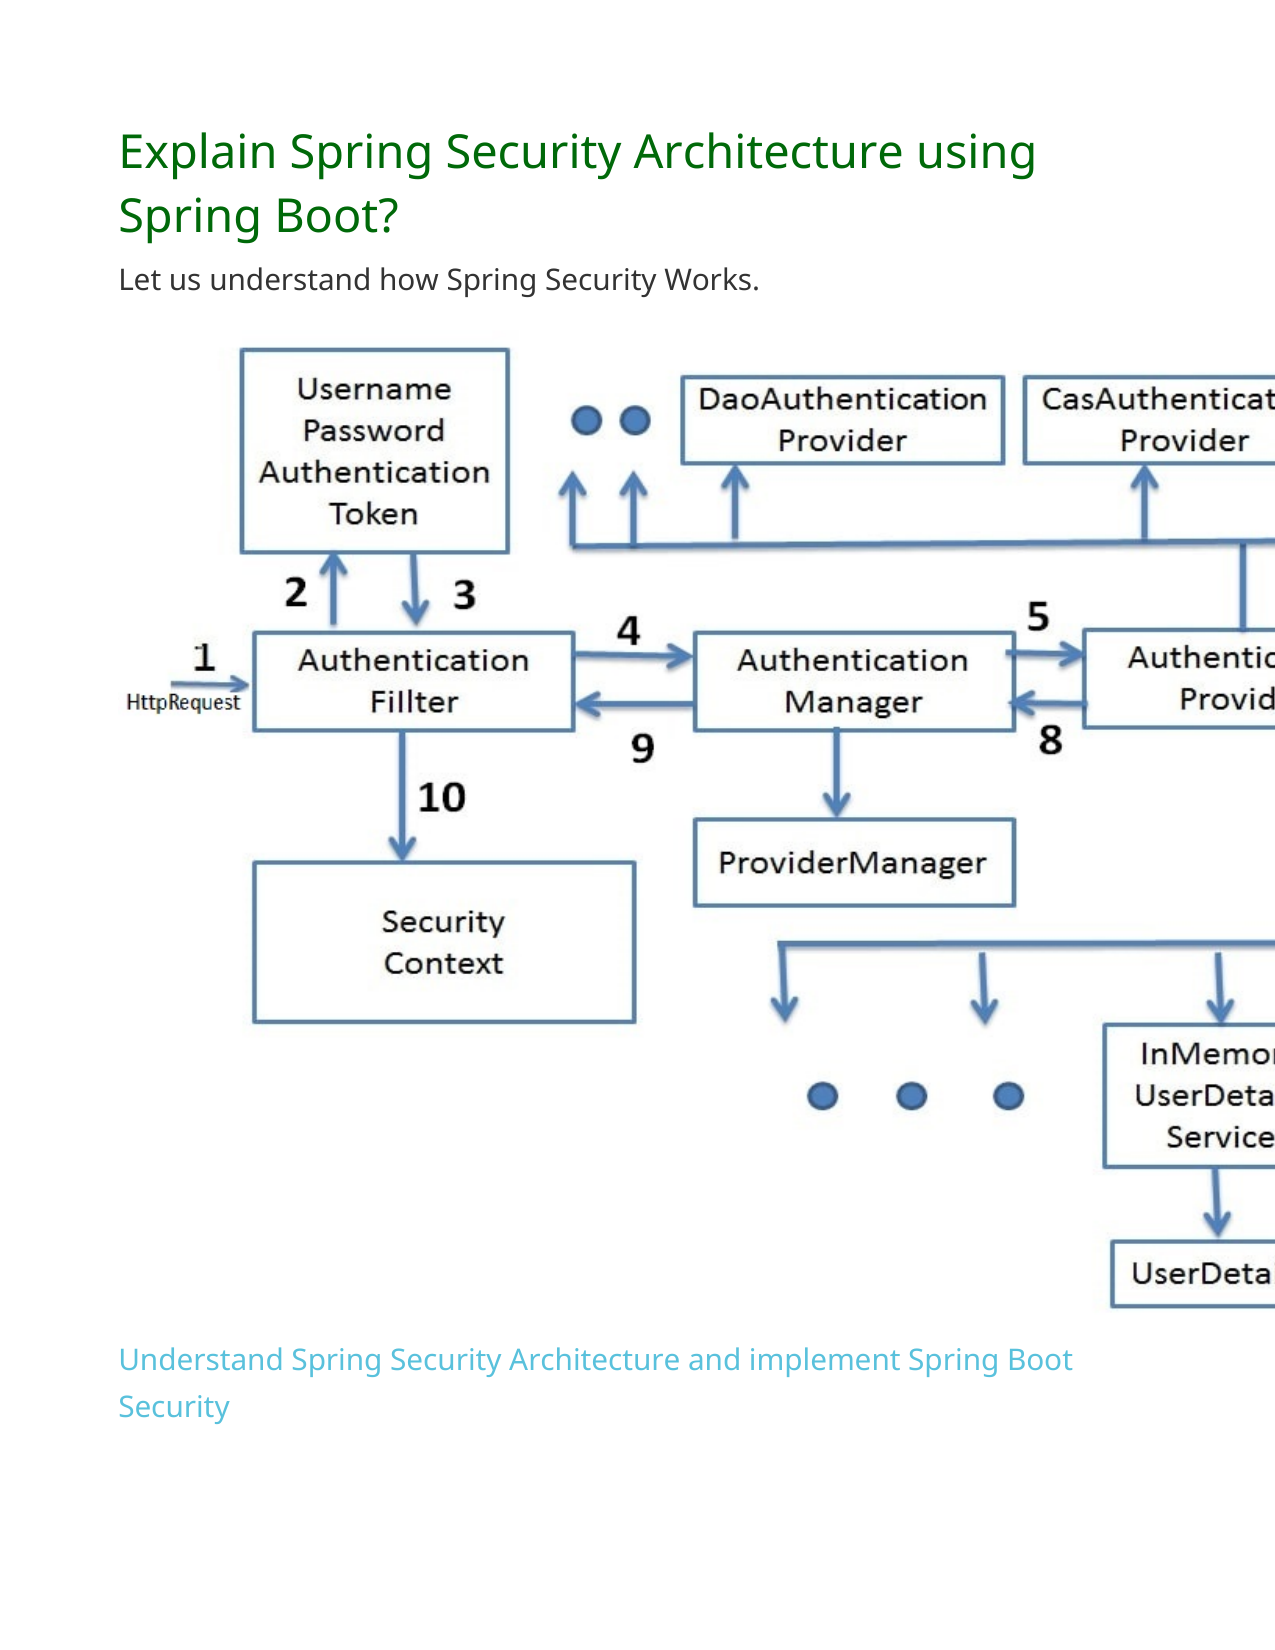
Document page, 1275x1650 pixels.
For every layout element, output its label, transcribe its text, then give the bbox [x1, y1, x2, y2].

text Understand Spring Security Architecture and implement Spring Boot Security [118, 1333, 1157, 1426]
picture [118, 303, 1275, 1333]
subtitle Explain Spring Security Architecture using Spring Boot? [118, 118, 1157, 246]
text Let us understand how Spring Security Works. [118, 258, 1157, 303]
